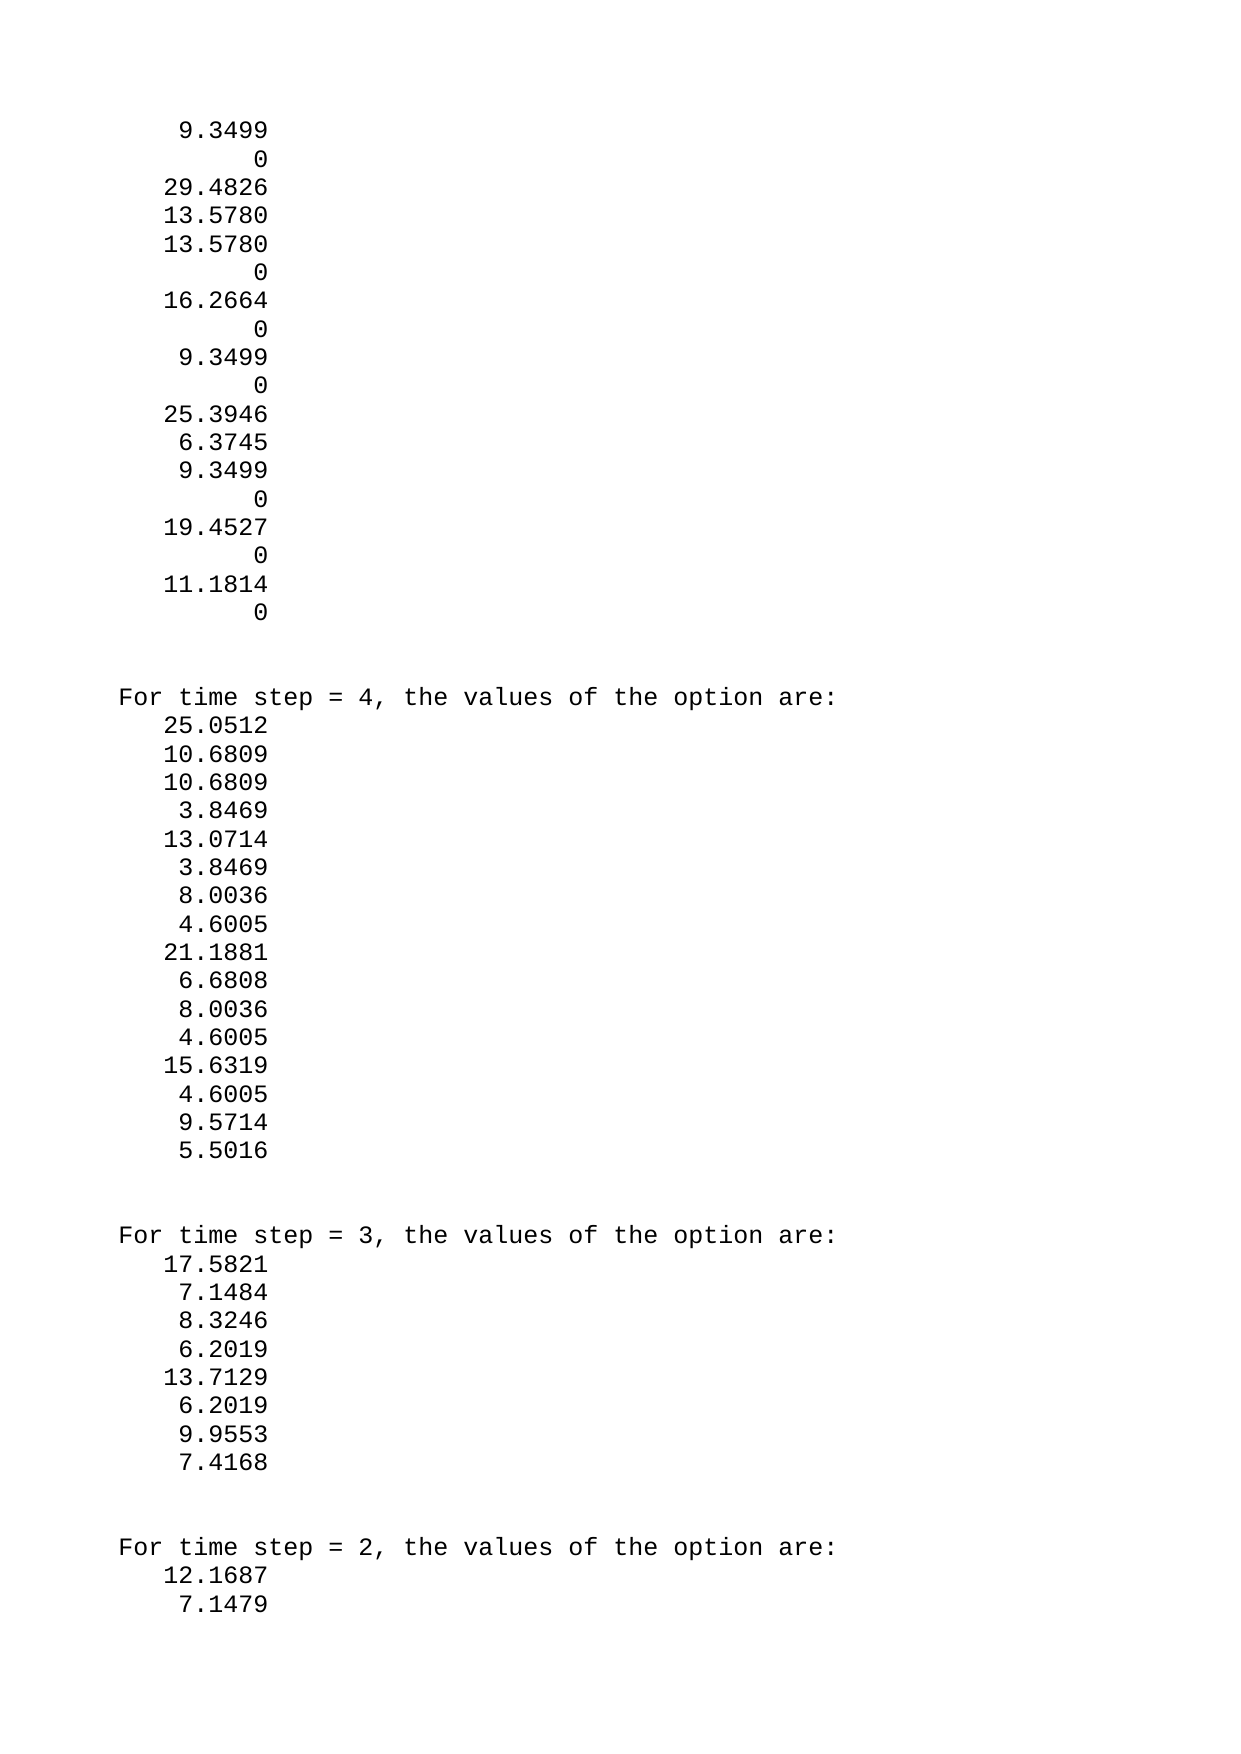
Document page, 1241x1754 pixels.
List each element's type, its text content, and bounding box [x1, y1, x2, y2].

text For time step = 2, the values of the option are: [118, 1535, 1122, 1563]
text 7.4168 [118, 1450, 1122, 1478]
text 17.5821 [118, 1251, 1122, 1280]
text 7.1479 [118, 1591, 1122, 1620]
text 4.6005 [118, 1025, 1122, 1053]
text 4.6005 [118, 1081, 1122, 1110]
text 10.6809 [118, 741, 1122, 770]
text 8.0036 [118, 883, 1122, 911]
text 8.0036 [118, 996, 1122, 1025]
text 13.5780 [118, 231, 1122, 260]
text 11.1814 [118, 571, 1122, 600]
text 0 [118, 373, 1122, 401]
text 29.4826 [118, 175, 1122, 203]
text 13.5780 [118, 203, 1122, 231]
text 4.6005 [118, 911, 1122, 940]
text For time step = 3, the values of the option are: [118, 1223, 1122, 1251]
text 6.2019 [118, 1336, 1122, 1365]
text 15.6319 [118, 1053, 1122, 1081]
text 10.6809 [118, 770, 1122, 798]
text 6.3745 [118, 430, 1122, 458]
text 12.1687 [118, 1563, 1122, 1591]
text 16.2664 [118, 288, 1122, 316]
text For time step = 4, the values of the option are: [118, 685, 1122, 713]
text 7.1484 [118, 1280, 1122, 1308]
text 6.6808 [118, 968, 1122, 996]
text 9.3499 [118, 118, 1122, 146]
text 0 [118, 146, 1122, 175]
text 25.0512 [118, 713, 1122, 741]
text 5.5016 [118, 1138, 1122, 1166]
text 0 [118, 316, 1122, 345]
text 0 [118, 486, 1122, 515]
text 0 [118, 543, 1122, 571]
text 19.4527 [118, 515, 1122, 543]
text 13.0714 [118, 826, 1122, 855]
text 3.8469 [118, 855, 1122, 883]
text 0 [118, 600, 1122, 628]
text 6.2019 [118, 1393, 1122, 1421]
text 0 [118, 260, 1122, 288]
text 3.8469 [118, 798, 1122, 826]
text 9.9553 [118, 1421, 1122, 1450]
text 25.3946 [118, 401, 1122, 430]
text 13.7129 [118, 1365, 1122, 1393]
text 8.3246 [118, 1308, 1122, 1336]
text 9.3499 [118, 345, 1122, 373]
text 9.3499 [118, 458, 1122, 486]
text 9.5714 [118, 1110, 1122, 1138]
text 21.1881 [118, 940, 1122, 968]
